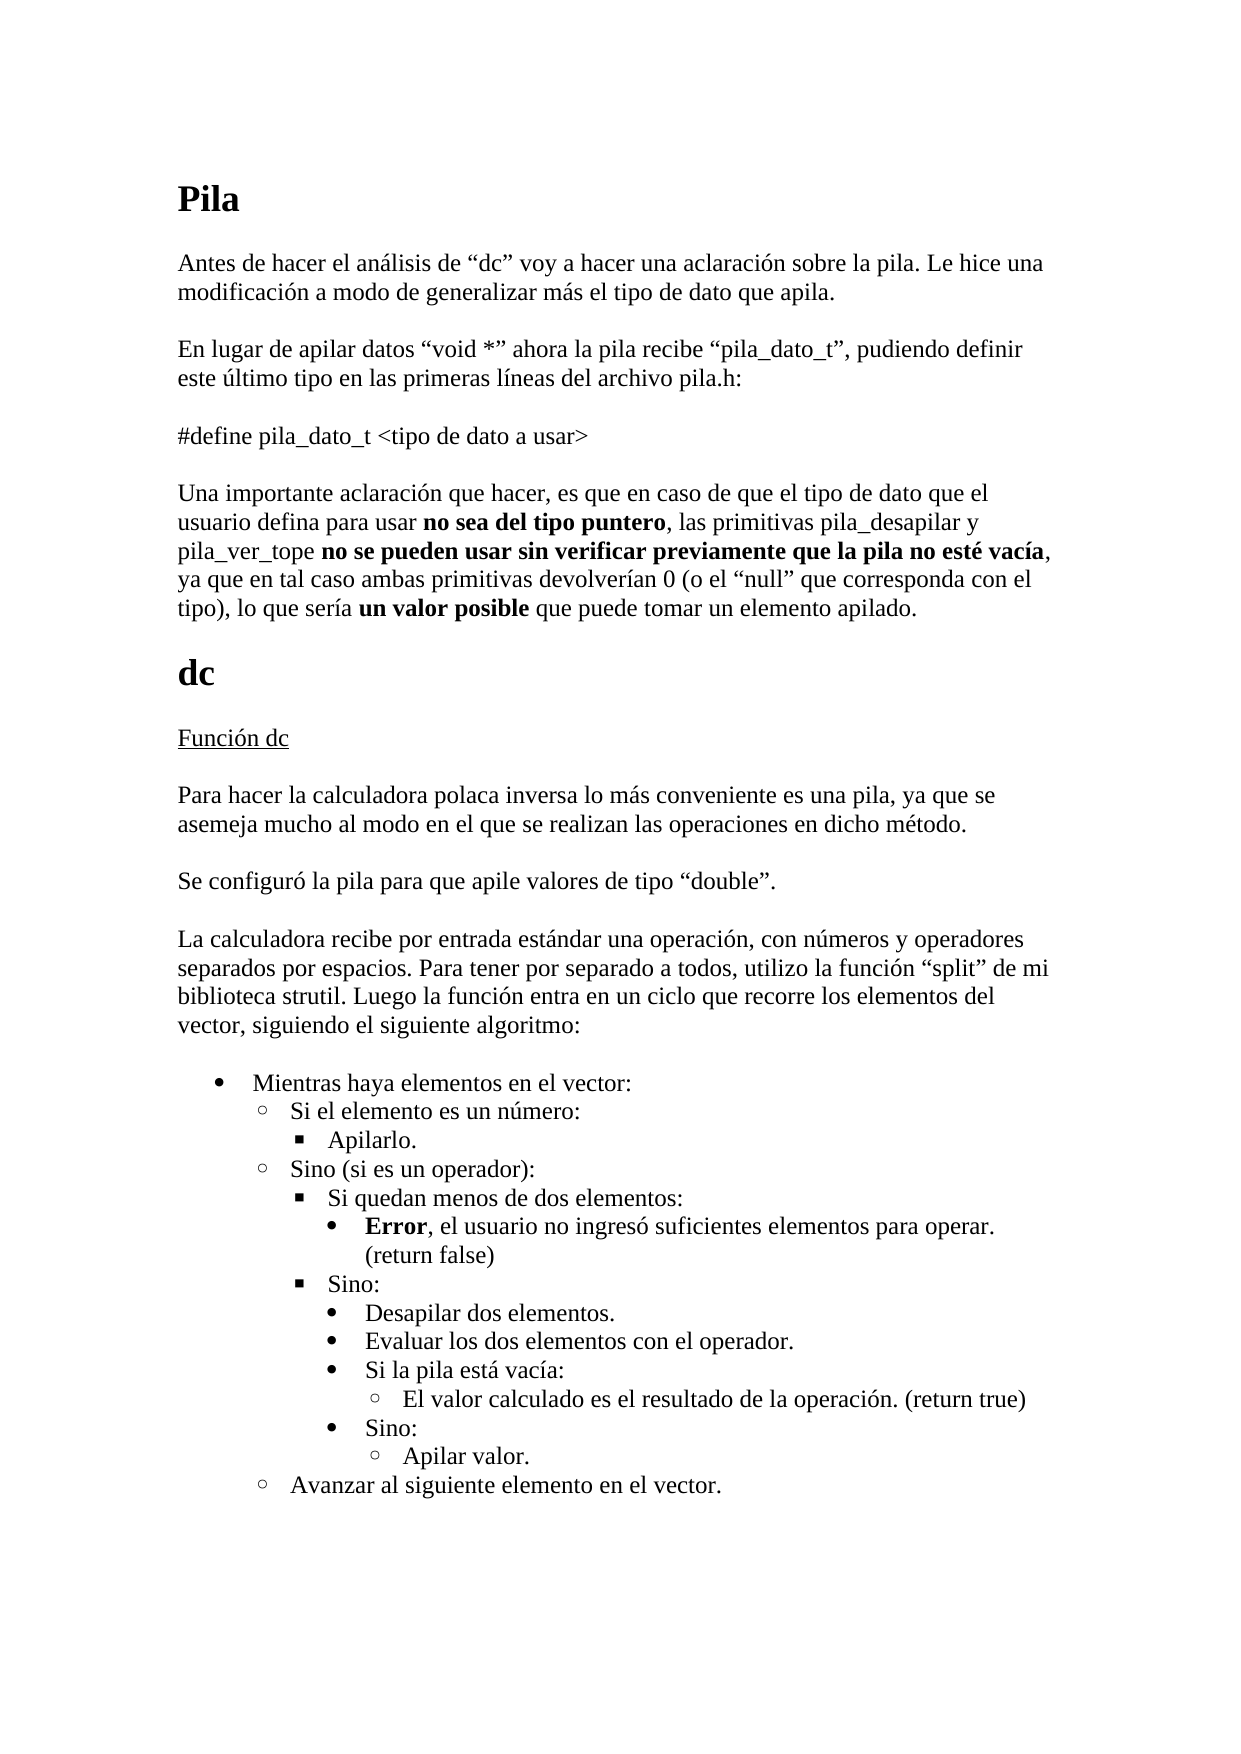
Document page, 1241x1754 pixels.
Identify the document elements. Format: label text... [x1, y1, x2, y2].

list Si la pila está vacía: [327, 1355, 1063, 1384]
list Sino (si es un operador): [252, 1154, 1063, 1183]
list Error, el usuario no ingresó suficientes elementos para operar. (return false) [327, 1211, 1063, 1269]
text Pila [177, 176, 1063, 219]
list Mientras haya elementos en el vector: [215, 1068, 1063, 1096]
list Sino: [327, 1413, 1063, 1441]
list Si el elemento es un número: [252, 1096, 1063, 1125]
text dc [177, 651, 1063, 694]
text Antes de hacer el análisis de “dc” voy a hacer una aclaración sobre la pila. Le hice una modificación a modo de generalizar más el tipo de dato que apila. [177, 248, 1063, 306]
list Sino: [290, 1269, 1063, 1298]
list Avanzar al siguiente elemento en el vector. [252, 1470, 1063, 1499]
text #define pila_dato_t <tipo de dato a usar> [177, 421, 1063, 449]
list Apilarlo. [290, 1125, 1063, 1154]
list Apilar valor. [365, 1441, 1063, 1470]
list Evaluar los dos elementos con el operador. [327, 1326, 1063, 1355]
text Para hacer la calculadora polaca inversa lo más conveniente es una pila, ya que se asemeja mucho al modo en el que se realizan las operaciones en dicho método. [177, 780, 1063, 838]
list Si quedan menos de dos elementos: [290, 1183, 1063, 1211]
text Función dc [177, 723, 1063, 751]
list Desapilar dos elementos. [327, 1298, 1063, 1326]
text Se configuró la pila para que apile valores de tipo “double”. [177, 866, 1063, 895]
list El valor calculado es el resultado de la operación. (return true) [365, 1384, 1063, 1413]
text En lugar de apilar datos “void *” ahora la pila recibe “pila_dato_t”, pudiendo definir este último tipo en las primeras líneas del archivo pila.h: [177, 334, 1063, 392]
text La calculadora recibe por entrada estándar una operación, con números y operadores separados por espacios. Para tener por separado a todos, utilizo la función “split” de mi biblioteca strutil. Luego la función entra en un ciclo que recorre los elementos del vector, siguiendo el siguiente algoritmo: [177, 924, 1063, 1039]
text Una importante aclaración que hacer, es que en caso de que el tipo de dato que el usuario defina para usar no sea del tipo puntero, las primitivas pila_desapilar y pila_ver_tope no se pueden usar sin verificar previamente que la pila no esté vacía, ya que en tal caso ambas primitivas devolverían 0 (o el “null” que corresponda con el tipo), lo que sería un valor posible que puede tomar un elemento apilado. [177, 478, 1063, 622]
